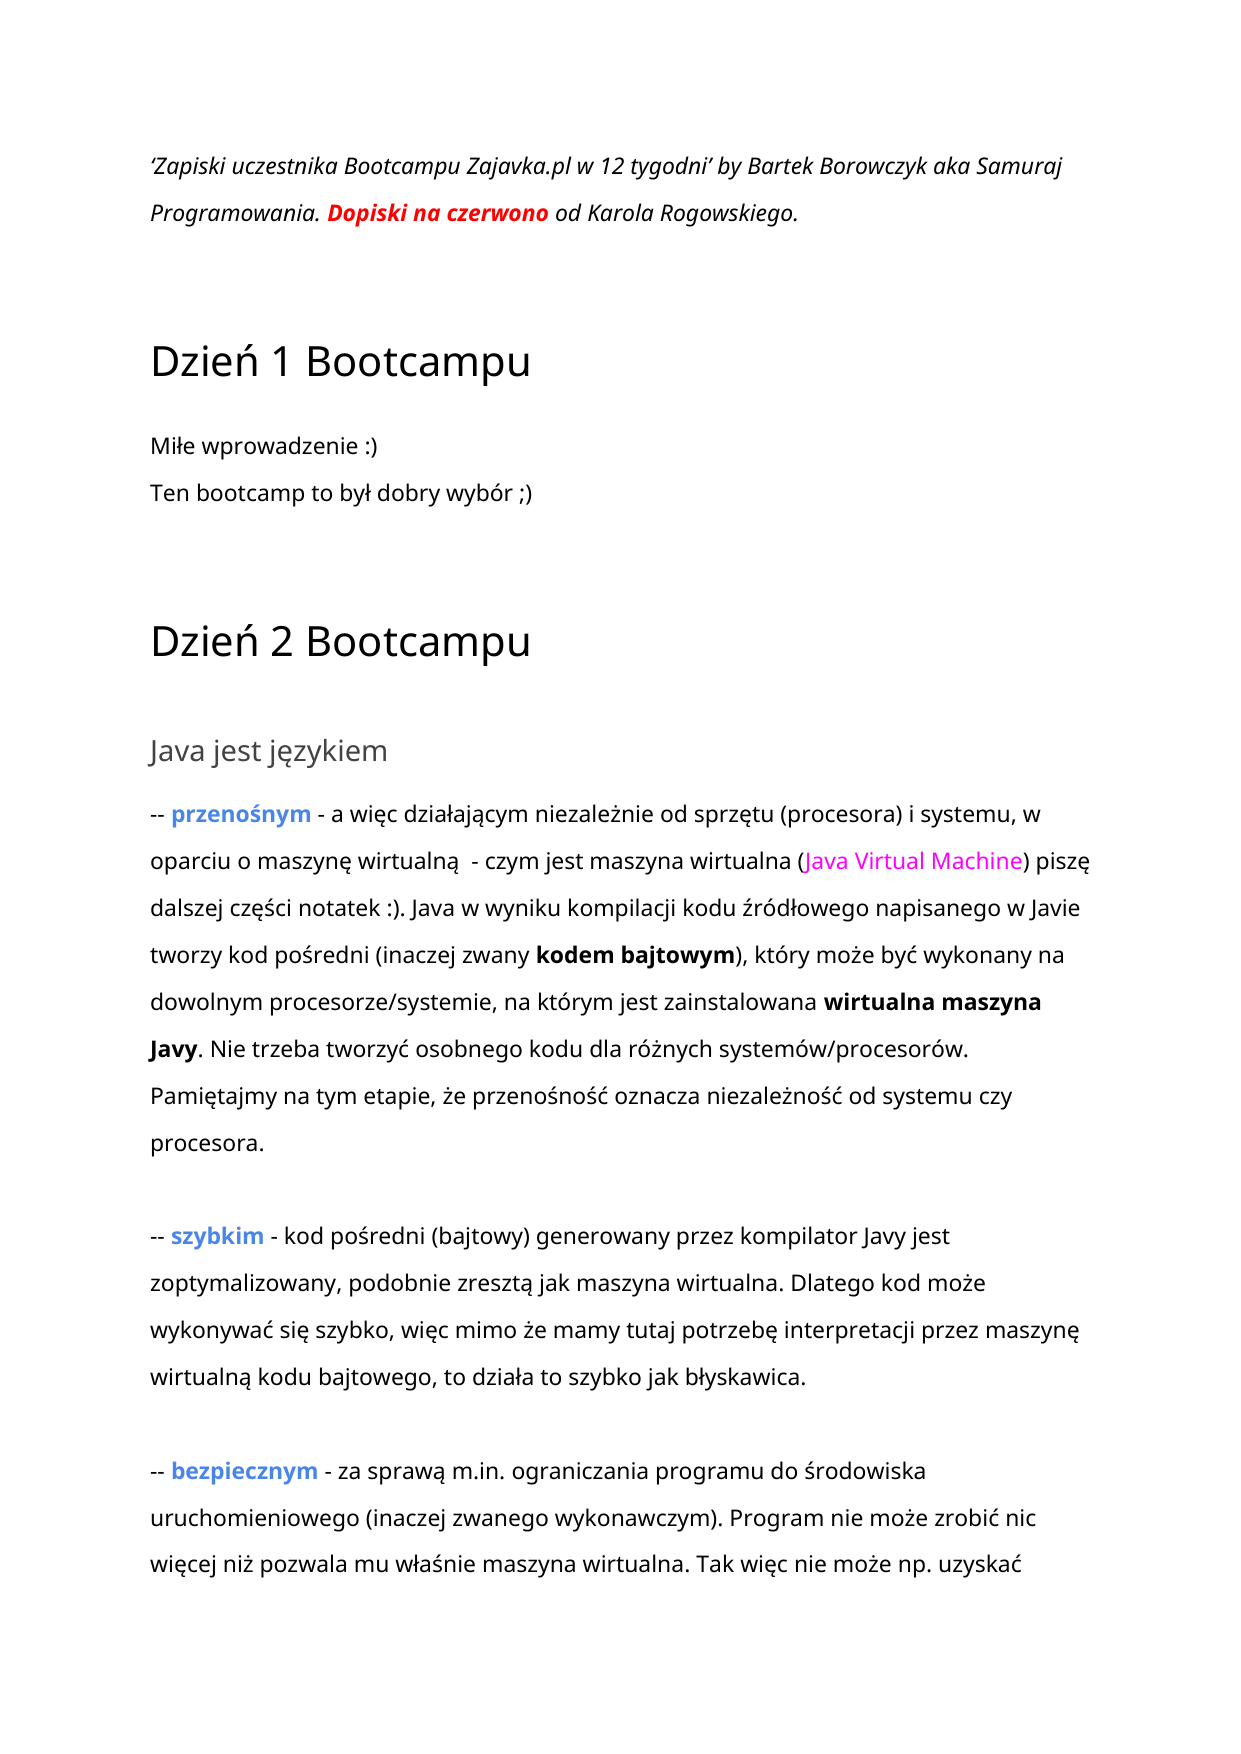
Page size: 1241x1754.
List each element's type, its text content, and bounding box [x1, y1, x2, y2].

text Miłe wprowadzenie :) [150, 430, 1090, 461]
text Ten bootcamp to był dobry wybór ;) [150, 477, 1090, 508]
text -- bezpiecznym - za sprawą m.in. ograniczania programu do środowiska uruchomieniowego (inaczej zwanego wykonawczym). Program nie może zrobić nic więcej niż pozwala mu właśnie maszyna wirtualna. Tak więc nie może np. uzyskać [150, 1455, 1090, 1580]
text -- szybkim - kod pośredni (bajtowy) generowany przez kompilator Javy jest zoptymalizowany, podobnie zresztą jak maszyna wirtualna. Dlatego kod może wykonywać się szybko, więc mimo że mamy tutaj potrzebę interpretacji przez maszynę wirtualną kodu bajtowego, to działa to szybko jak błyskawica. [150, 1220, 1090, 1392]
subtitle Dzień 2 Bootcampu [150, 612, 1090, 669]
text -- przenośnym - a więc działającym niezależnie od sprzętu (procesora) i systemu, w oparciu o maszynę wirtualną - czym jest maszyna wirtualna (Java Virtual Machine) piszę dalszej części notatek :). Java w wyniku kompilacji kodu źródłowego napisanego w Javie tworzy kod pośredni (inaczej zwany kodem bajtowym), który może być wykonany na dowolnym procesorze/systemie, na którym jest zainstalowana wirtualna maszyna Javy. Nie trzeba tworzyć osobnego kodu dla różnych systemów/procesorów. Pamiętajmy na tym etapie, że przenośność oznacza niezależność od systemu czy procesora. [150, 798, 1090, 1158]
text ‘Zapiski uczestnika Bootcampu Zajavka.pl w 12 tygodni’ by Bartek Borowczyk aka Samuraj Programowania. Dopiski na czerwono od Karola Rogowskiego. [150, 150, 1090, 228]
subtitle Dzień 1 Bootcampu [150, 332, 1090, 389]
subtitle Java jest językiem [150, 731, 1090, 770]
